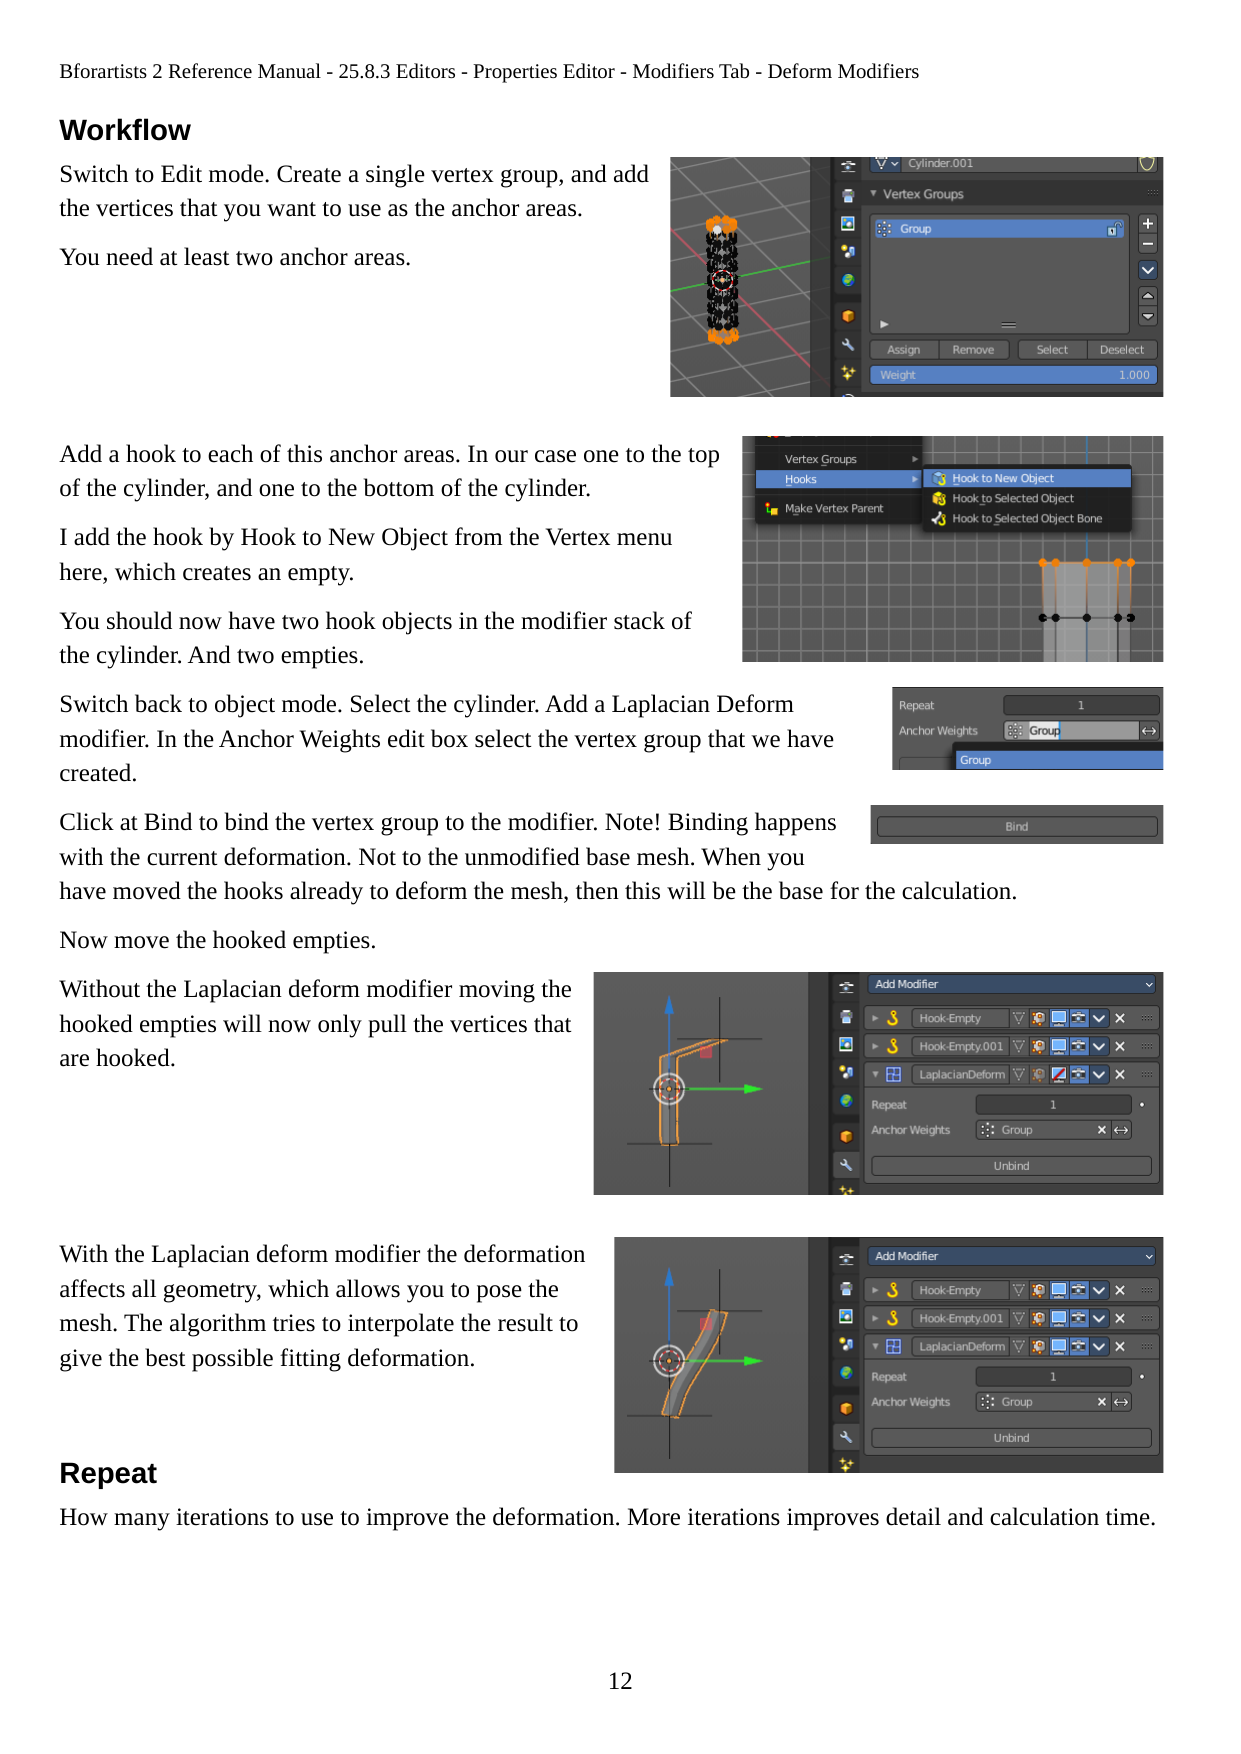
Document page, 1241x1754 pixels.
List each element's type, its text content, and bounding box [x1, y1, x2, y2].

text Now move the hooked empties. [59, 925, 1181, 954]
text You should now have two hook objects in the modifier stack of the cylinder. And two empties. [59, 606, 1181, 669]
picture [742, 436, 1164, 662]
text Click at Bind to bind the vertex group to the modifier. Note! Binding happens with the current deformation. Not to the unmodified base mesh. When you have moved the hooks already to deform the mesh, then this will be the base for the calculation. [59, 807, 1181, 905]
text How many iterations to use to improve the deformation. More iterations improves detail and calculation time. [59, 1502, 1181, 1531]
text With the Laplacian deform modifier the deformation affects all geometry, which allows you to pose the mesh. The algorithm tries to interpolate the result to give the best possible fitting deformation. [59, 1239, 614, 1372]
picture [670, 157, 1164, 397]
text Switch back to object mode. Select the cylinder. Add a Laplacian Deform modifier. In the Anchor Weights edit box select the vertex group that we have created. [59, 689, 1181, 787]
subtitle Workflow [59, 113, 1181, 146]
picture [593, 972, 1164, 1195]
picture [614, 1237, 1164, 1473]
text Add a hook to each of this anchor areas. In our case one to the top of the cylinder, and one to the bottom of the cylinder. [59, 439, 742, 502]
text I add the hook by Hook to New Object from the Vertex menu here, which creates an empty. [59, 522, 742, 585]
text Switch to Edit mode. Create a single vertex group, and add the vertices that you want to use as the anchor areas. [59, 159, 670, 222]
subtitle Repeat [59, 1456, 1181, 1489]
text You need at least two anchor areas. [59, 242, 670, 271]
picture [870, 805, 1164, 844]
text Without the Laplacian deform modifier moving the hooked empties will now only pull the vertices that are hooked. [59, 974, 593, 1072]
picture [892, 687, 1164, 770]
